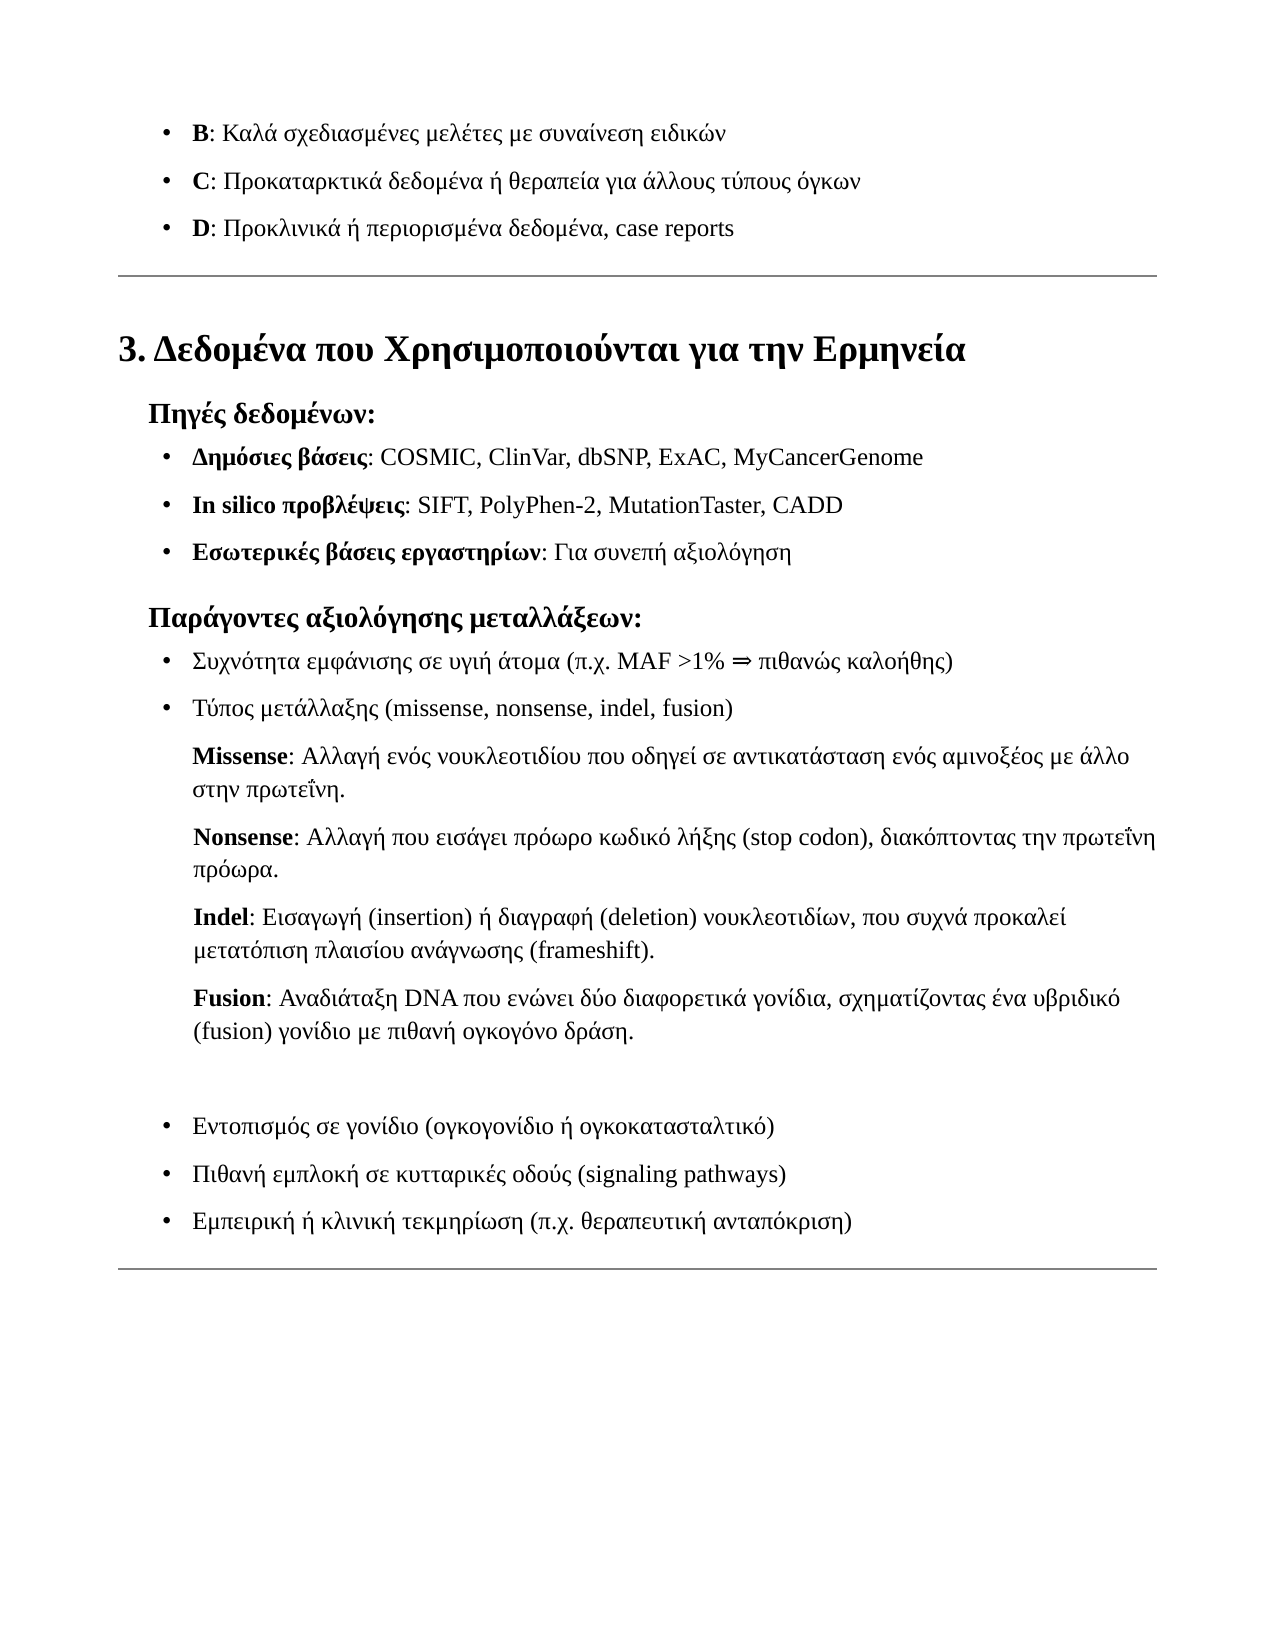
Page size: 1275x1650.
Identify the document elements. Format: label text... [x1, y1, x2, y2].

list Εντοπισμός σε γονίδιο (ογκογονίδιο ή ογκοκατασταλτικό) [162, 1111, 1157, 1140]
subtitle 🔹 Πηγές δεδομένων: [118, 396, 1157, 430]
list Εμπειρική ή κλινική τεκμηρίωση (π.χ. θεραπευτική ανταπόκριση) [162, 1206, 1157, 1235]
list C: Προκαταρκτικά δεδομένα ή θεραπεία για άλλους τύπους όγκων [162, 166, 1157, 194]
list Nonsense: Αλλαγή που εισάγει πρόωρο κωδικό λήξης (stop codon), διακόπτοντας την πρωτεΐνη πρόωρα. [164, 822, 1157, 883]
list Δημόσιες βάσεις: COSMIC, ClinVar, dbSNP, ExAC, MyCancerGenome [162, 442, 1157, 471]
list Missense: Αλλαγή ενός νουκλεοτιδίου που οδηγεί σε αντικατάσταση ενός αμινοξέος με άλλο στην πρωτεΐνη. [162, 741, 1157, 803]
subtitle 🔹 Παράγοντες αξιολόγησης μεταλλάξεων: [118, 600, 1157, 633]
list Πιθανή εμπλοκή σε κυτταρικές οδούς (signaling pathways) [162, 1159, 1157, 1187]
list In silico προβλέψεις: SIFT, PolyPhen-2, MutationTaster, CADD [162, 490, 1157, 519]
list Indel: Εισαγωγή (insertion) ή διαγραφή (deletion) νουκλεοτιδίων, που συχνά προκαλεί μετατόπιση πλαισίου ανάγνωσης (frameshift). [164, 902, 1157, 964]
subtitle 3. Δεδομένα που Χρησιμοποιούνται για την Ερμηνεία [118, 326, 1157, 369]
list Τύπος μετάλλαξης (missense, nonsense, indel, fusion) [162, 693, 1157, 722]
list Β: Καλά σχεδιασμένες μελέτες με συναίνεση ειδικών [162, 118, 1157, 147]
list Συχνότητα εμφάνισης σε υγιή άτομα (π.χ. MAF >1% ⇒ πιθανώς καλοήθης) [162, 646, 1157, 674]
list Εσωτερικές βάσεις εργαστηρίων: Για συνεπή αξιολόγηση [162, 537, 1157, 566]
list Fusion: Αναδιάταξη DNA που ενώνει δύο διαφορετικά γονίδια, σχηματίζοντας ένα υβριδικό (fusion) γονίδιο με πιθανή ογκογόνο δράση. [164, 983, 1157, 1044]
list D: Προκλινικά ή περιορισμένα δεδομένα, case reports [162, 213, 1157, 242]
